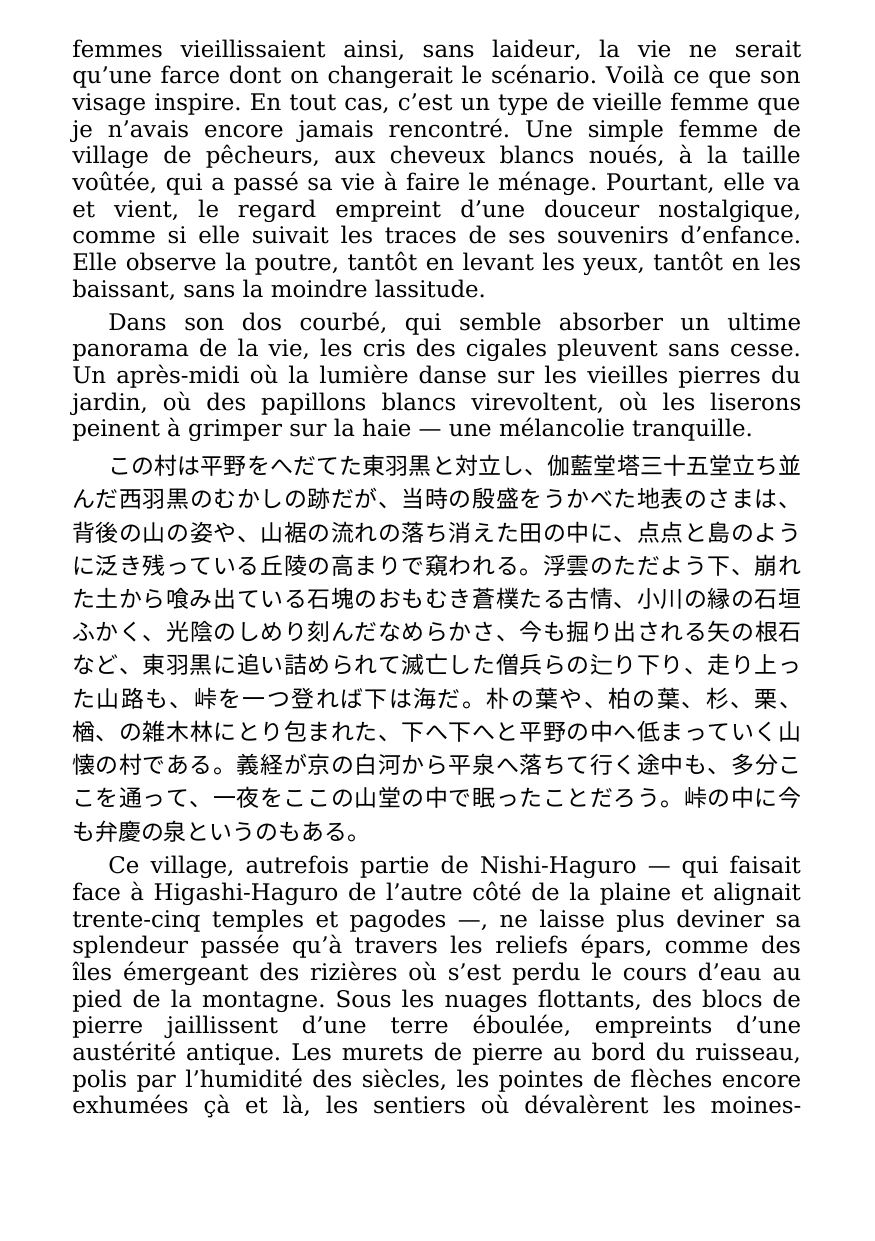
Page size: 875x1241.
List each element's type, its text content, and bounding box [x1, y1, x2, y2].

text femmes vieillissaient ainsi, sans laideur, la vie ne serait qu’une farce dont on changerait le scénario. Voilà ce que son visage inspire. En tout cas, c’est un type de vieille femme que je n’avais encore jamais rencontré. Une simple femme de village de pêcheurs, aux cheveux blancs noués, à la taille voûtée, qui a passé sa vie à faire le ménage. Pourtant, elle va et vient, le regard empreint d’une douceur nostalgique, comme si elle suivait les traces de ses souvenirs d’enfance. Elle observe la poutre, tantôt en levant les yeux, tantôt en les baissant, sans la moindre lassitude. [72, 36, 802, 303]
text Dans son dos courbé, qui semble absorber un ultime panorama de la vie, les cris des cigales pleuvent sans cesse. Un après-midi où la lumière danse sur les vieilles pierres du jardin, où des papillons blancs virevoltent, où les liserons peinent à grimper sur la haie — une mélancolie tranquille. [72, 309, 802, 442]
text この村は平野をへだてた東羽黒と対立し、伽藍堂塔三十五堂立ち並んだ西羽黒のむかしの跡だが、当時の殷盛をうかべた地表のさまは、背後の山の姿や、山裾の流れの落ち消えた田の中に、点点と島のように泛き残っている丘陵の高まりで窺われる。浮雲のただよう下、崩れた土から喰み出ている石塊のおもむき蒼樸たる古情、小川の縁の石垣ふかく、光陰のしめり刻んだなめらかさ、今も掘り出される矢の根石など、東羽黒に追い詰められて滅亡した僧兵らの辷り下り、走り上った山路も、峠を一つ登れば下は海だ。朴の葉や、柏の葉、杉、栗、楢、の雑木林にとり包まれた、下へ下へと平野の中へ低まっていく山懐の村である。義経が京の白河から平泉へ落ちて行く途中も、多分ここを通って、一夜をここの山堂の中で眠ったことだろう。峠の中に今も弁慶の泉というのもある。 [72, 448, 802, 847]
text Ce village, autrefois partie de Nishi-Haguro — qui faisait face à Higashi-Haguro de l’autre côté de la plaine et alignait trente-cinq temples et pagodes —, ne laisse plus deviner sa splendeur passée qu’à travers les reliefs épars, comme des îles émergeant des rizières où s’est perdu le cours d’eau au pied de la montagne. Sous les nuages flottants, des blocs de pierre jaillissent d’une terre éboulée, empreints d’une austérité antique. Les murets de pierre au bord du ruisseau, polis par l’humidité des siècles, les pointes de flèches encore exhumées çà et là, les sentiers où dévalèrent les moines- [72, 853, 802, 1119]
